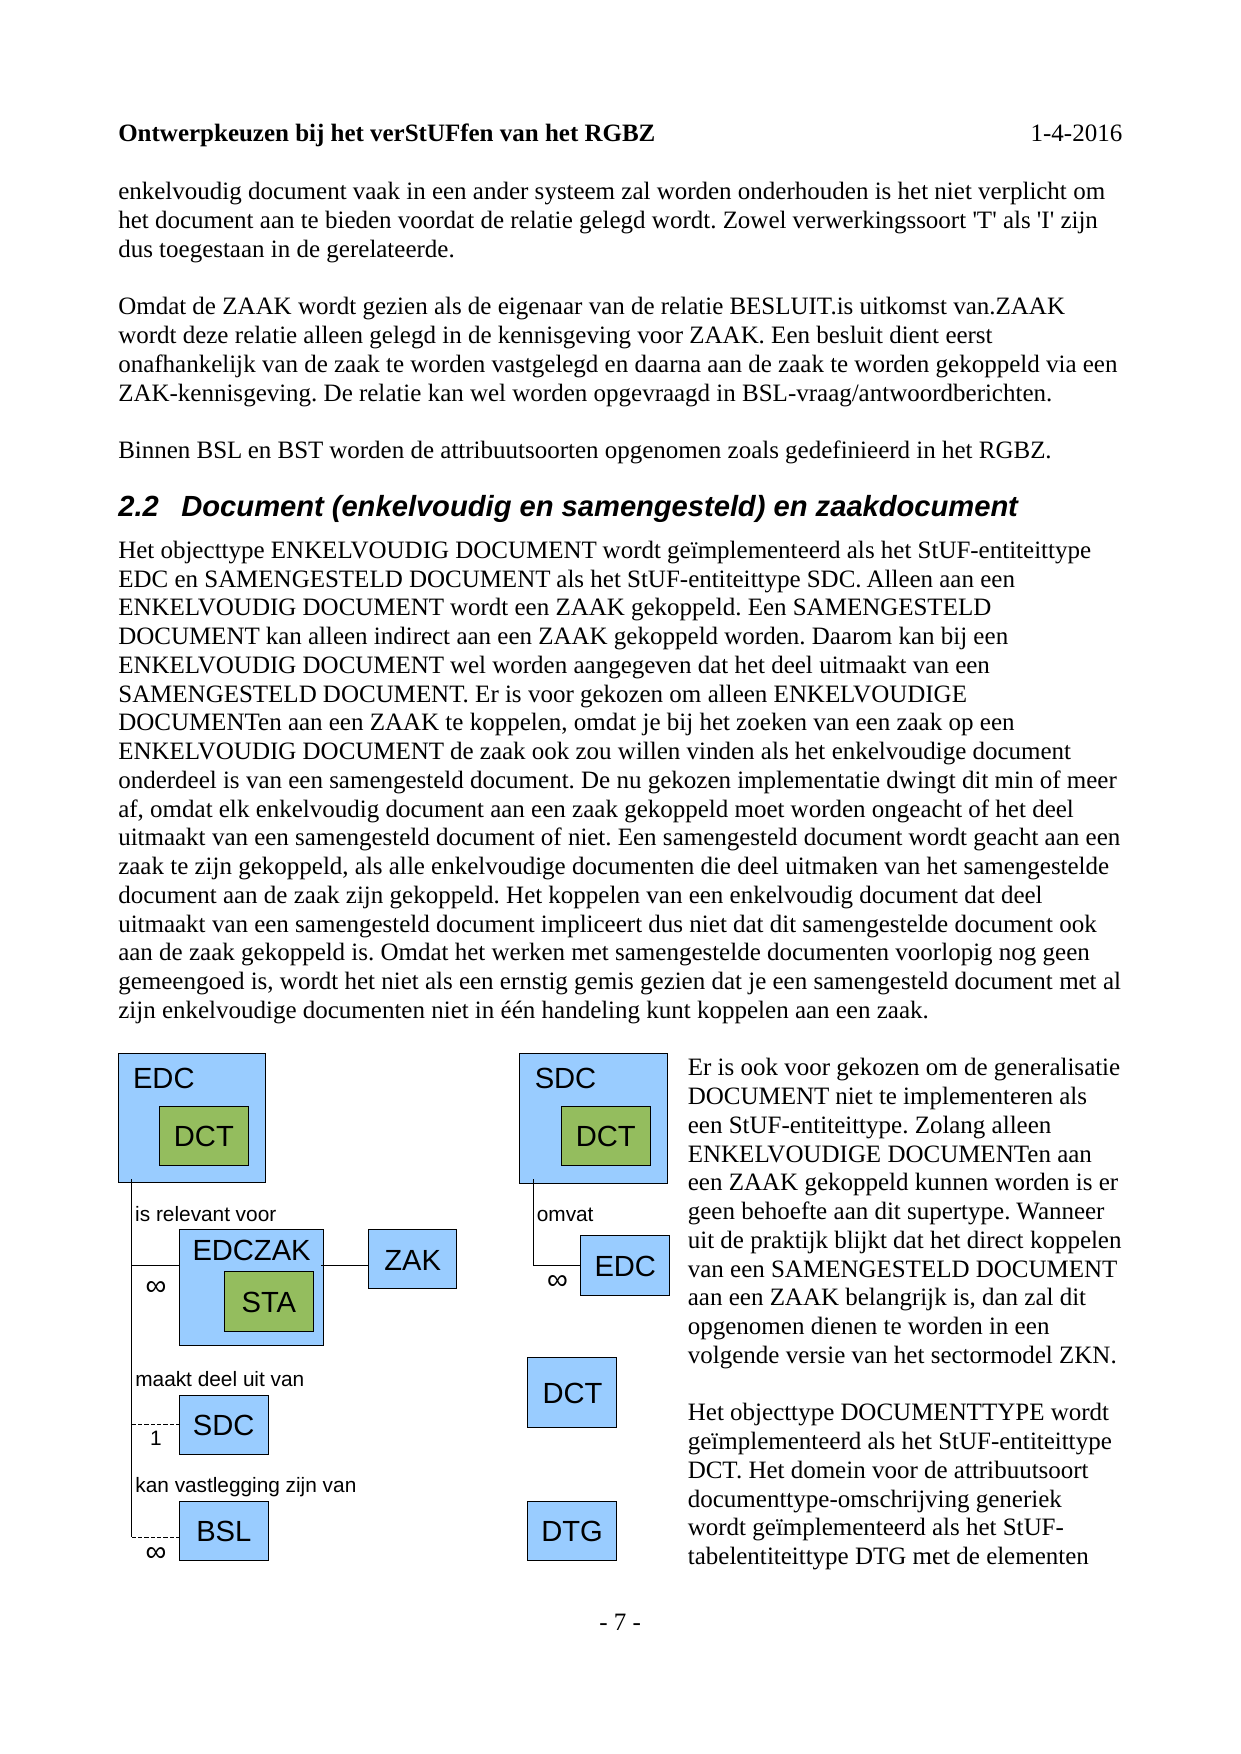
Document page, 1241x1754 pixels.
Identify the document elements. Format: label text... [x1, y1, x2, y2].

text Er is ook voor gekozen om de generalisatie DOCUMENT niet te implementeren als een StUF-entiteittype. Zolang alleen ENKELVOUDIGE DOCUMENTen aan een ZAAK gekoppeld kunnen worden is er geen behoefte aan dit supertype. Wanneer uit de praktijk blijkt dat het direct koppelen van een SAMENGESTELD DOCUMENT aan een ZAAK belangrijk is, dan zal dit opgenomen dienen te worden in een volgende versie van het sectormodel ZKN. [118, 1052, 1122, 1369]
text Omdat de ZAAK wordt gezien als de eigenaar van de relatie BESLUIT.is uitkomst van.ZAAK wordt deze relatie alleen gelegd in de kennisgeving voor ZAAK. Een besluit dient eerst onafhankelijk van de zaak te worden vastgelegd en daarna aan de zaak te worden gekoppeld via een ZAK-kennisgeving. De relatie kan wel worden opgevraagd in BSL-vraag/antwoordberichten. [118, 291, 1122, 406]
text Het objecttype DOCUMENTTYPE wordt geïmplementeerd als het StUF-entiteittype DCT. Het domein voor de attribuutsoort documenttype-omschrijving generiek wordt geïmplementeerd als het StUF-tabelentiteittype DTG met de elementen omschrijving, ingangsdatumObject en einddatumObject. De relatiesoort DOCUMENT.is van. DOCUMENTTYPE wordt platgeslagen door binnen vraag- en antwoordberichten van EDC en SDC de attribuutsoorten documenttype-omschrijving, documenttype-omschrijving generiek en documentcategorie op te nemen. De historie van documenttype-omschrijving generiek en documentcategorie kan niet worden opgevraagd via vraag/antwoordberichten voor EDC of SDC, maar alleen via DCT-berichten. Binnen de EDC- en SDC-kennisgeving wordt alleen de attribuutsoort omschrijving opgenomen. De relatiesoort DOCUMENTTYPE.heeft.DOCUMENTen wordt niet geïmplementeerd. [118, 1397, 1122, 1570]
text enkelvoudig document vaak in een ander systeem zal worden onderhouden is het niet verplicht om het document aan te bieden voordat de relatie gelegd wordt. Zowel verwerkingssoort 'T' als 'I' zijn dus toegestaan in de gerelateerde. [118, 176, 1122, 263]
text Binnen BSL en BST worden de attribuutsoorten opgenomen zoals gedefinieerd in het RGBZ. [118, 435, 1122, 464]
subtitle Document (enkelvoudig en samengesteld) en zaakdocument [118, 489, 1122, 522]
text Het objecttype ENKELVOUDIG DOCUMENT wordt geïmplementeerd als het StUF-entiteittype EDC en SAMENGESTELD DOCUMENT als het StUF-entiteittype SDC. Alleen aan een ENKELVOUDIG DOCUMENT wordt een ZAAK gekoppeld. Een SAMENGESTELD DOCUMENT kan alleen indirect aan een ZAAK gekoppeld worden. Daarom kan bij een ENKELVOUDIG DOCUMENT wel worden aangegeven dat het deel uitmaakt van een SAMENGESTELD DOCUMENT. Er is voor gekozen om alleen ENKELVOUDIGE DOCUMENTen aan een ZAAK te koppelen, omdat je bij het zoeken van een zaak op een ENKELVOUDIG DOCUMENT de zaak ook zou willen vinden als het enkelvoudige document onderdeel is van een samengesteld document. De nu gekozen implementatie dwingt dit min of meer af, omdat elk enkelvoudig document aan een zaak gekoppeld moet worden ongeacht of het deel uitmaakt van een samengesteld document of niet. Een samengesteld document wordt geacht aan een zaak te zijn gekoppeld, als alle enkelvoudige documenten die deel uitmaken van het samengestelde document aan de zaak zijn gekoppeld. Het koppelen van een enkelvoudig document dat deel uitmaakt van een samengesteld document impliceert dus niet dat dit samengestelde document ook aan de zaak gekoppeld is. Omdat het werken met samengestelde documenten voorlopig nog geen gemeengoed is, wordt het niet als een ernstig gemis gezien dat je een samengesteld document met al zijn enkelvoudige documenten niet in één handeling kunt koppelen aan een zaak. [118, 535, 1122, 1024]
